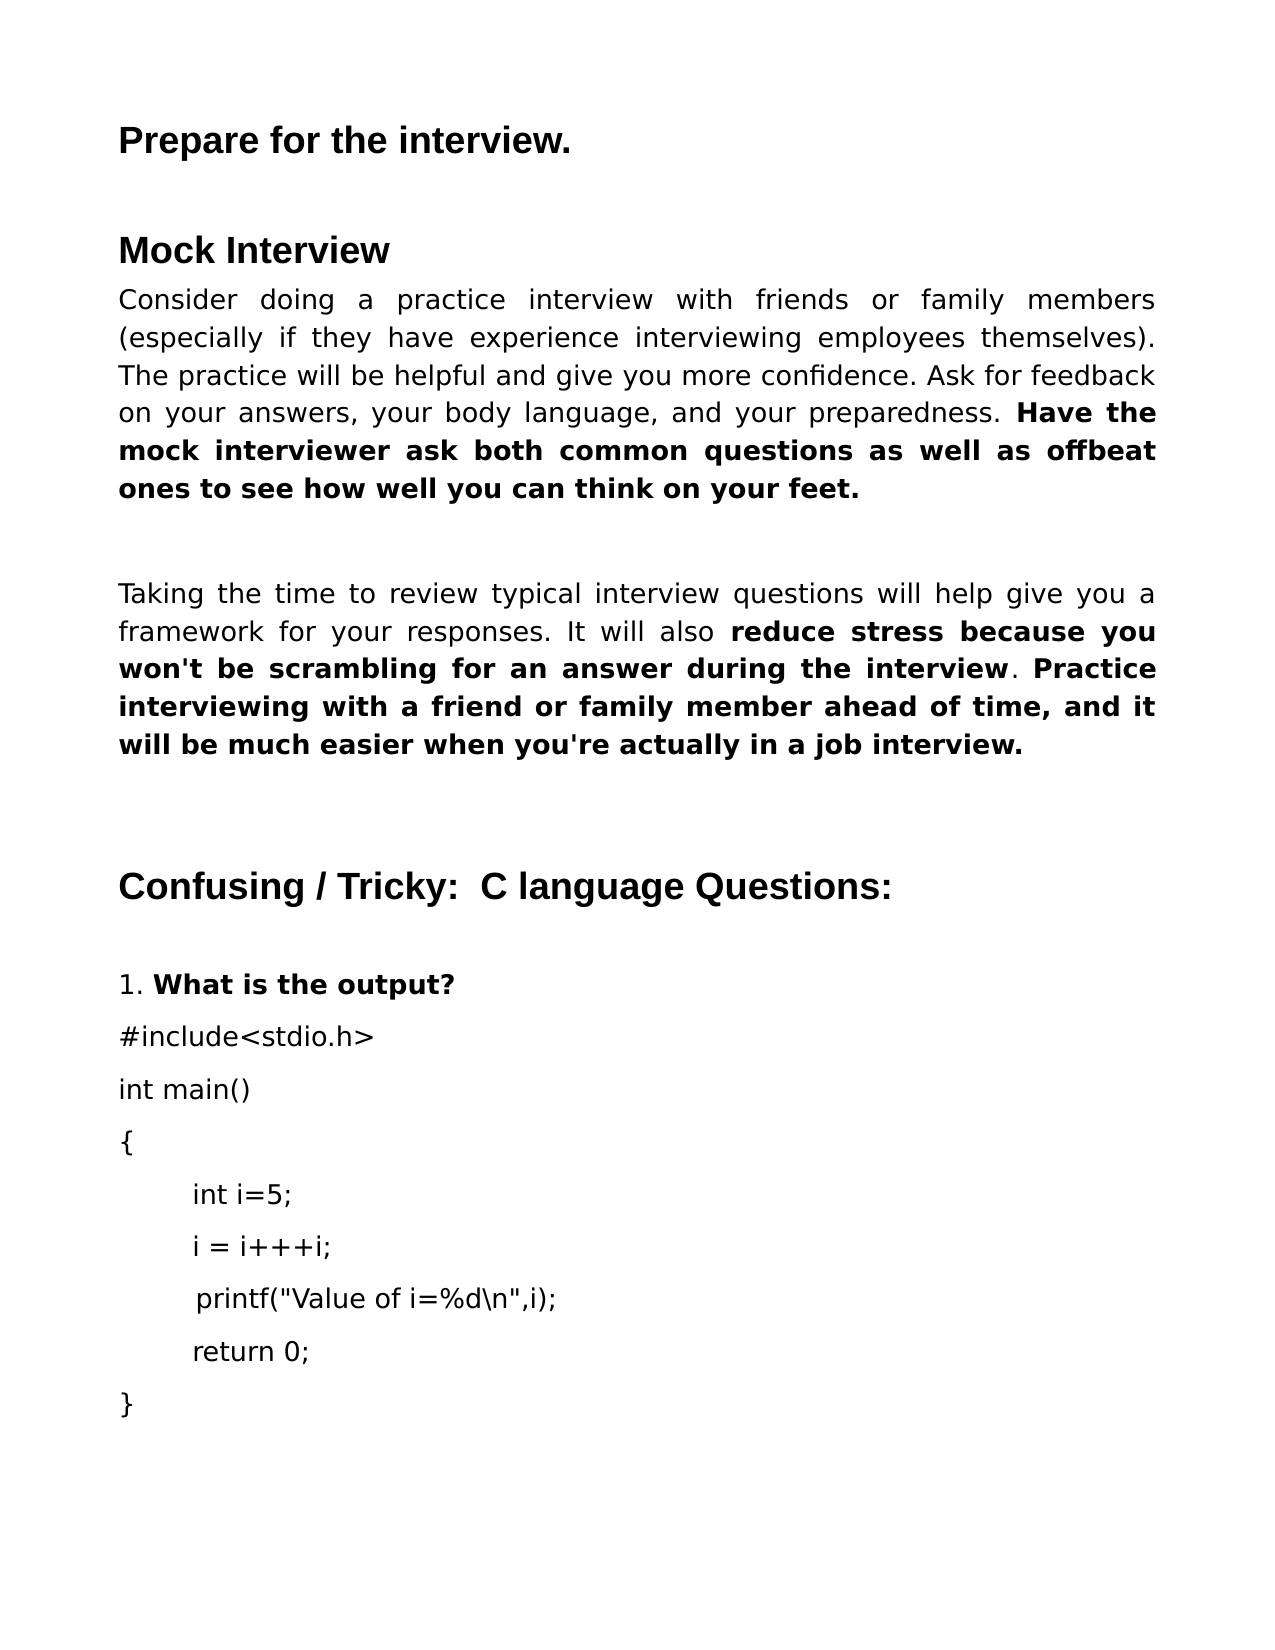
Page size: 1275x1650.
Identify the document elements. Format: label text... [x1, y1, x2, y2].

subtitle Prepare for the interview. [118, 118, 1157, 162]
text Taking the time to review typical interview questions will help give you a framework for your responses. It will also reduce stress because you won't be scrambling for an answer during the interview. Practice interviewing with a friend or family member ahead of time, and it will be much easier when you're actually in a job interview. [118, 578, 1157, 761]
text Consider doing a practice interview with friends or family members (especially if they have experience interviewing employees themselves). The practice will be helpful and give you more confidence. Ask for feedback on your answers, your body language, and your preparedness. Have the mock interviewer ask both common questions as well as offbeat ones to see how well you can think on your feet. [118, 284, 1157, 505]
subtitle Confusing / Tricky: C language Questions: [118, 864, 1157, 908]
text int i=5; [118, 1179, 1157, 1211]
text } [118, 1388, 1157, 1420]
text return 0; [118, 1336, 1157, 1368]
subtitle Mock Interview [118, 228, 1157, 272]
text printf("Value of i=%d\n",i); [118, 1284, 1157, 1315]
text { [118, 1127, 1157, 1158]
text i = i+++i; [118, 1231, 1157, 1263]
text #include<stdio.h> [118, 1022, 1157, 1053]
text int main() [118, 1074, 1157, 1106]
text 1. What is the output? [118, 969, 1157, 1001]
